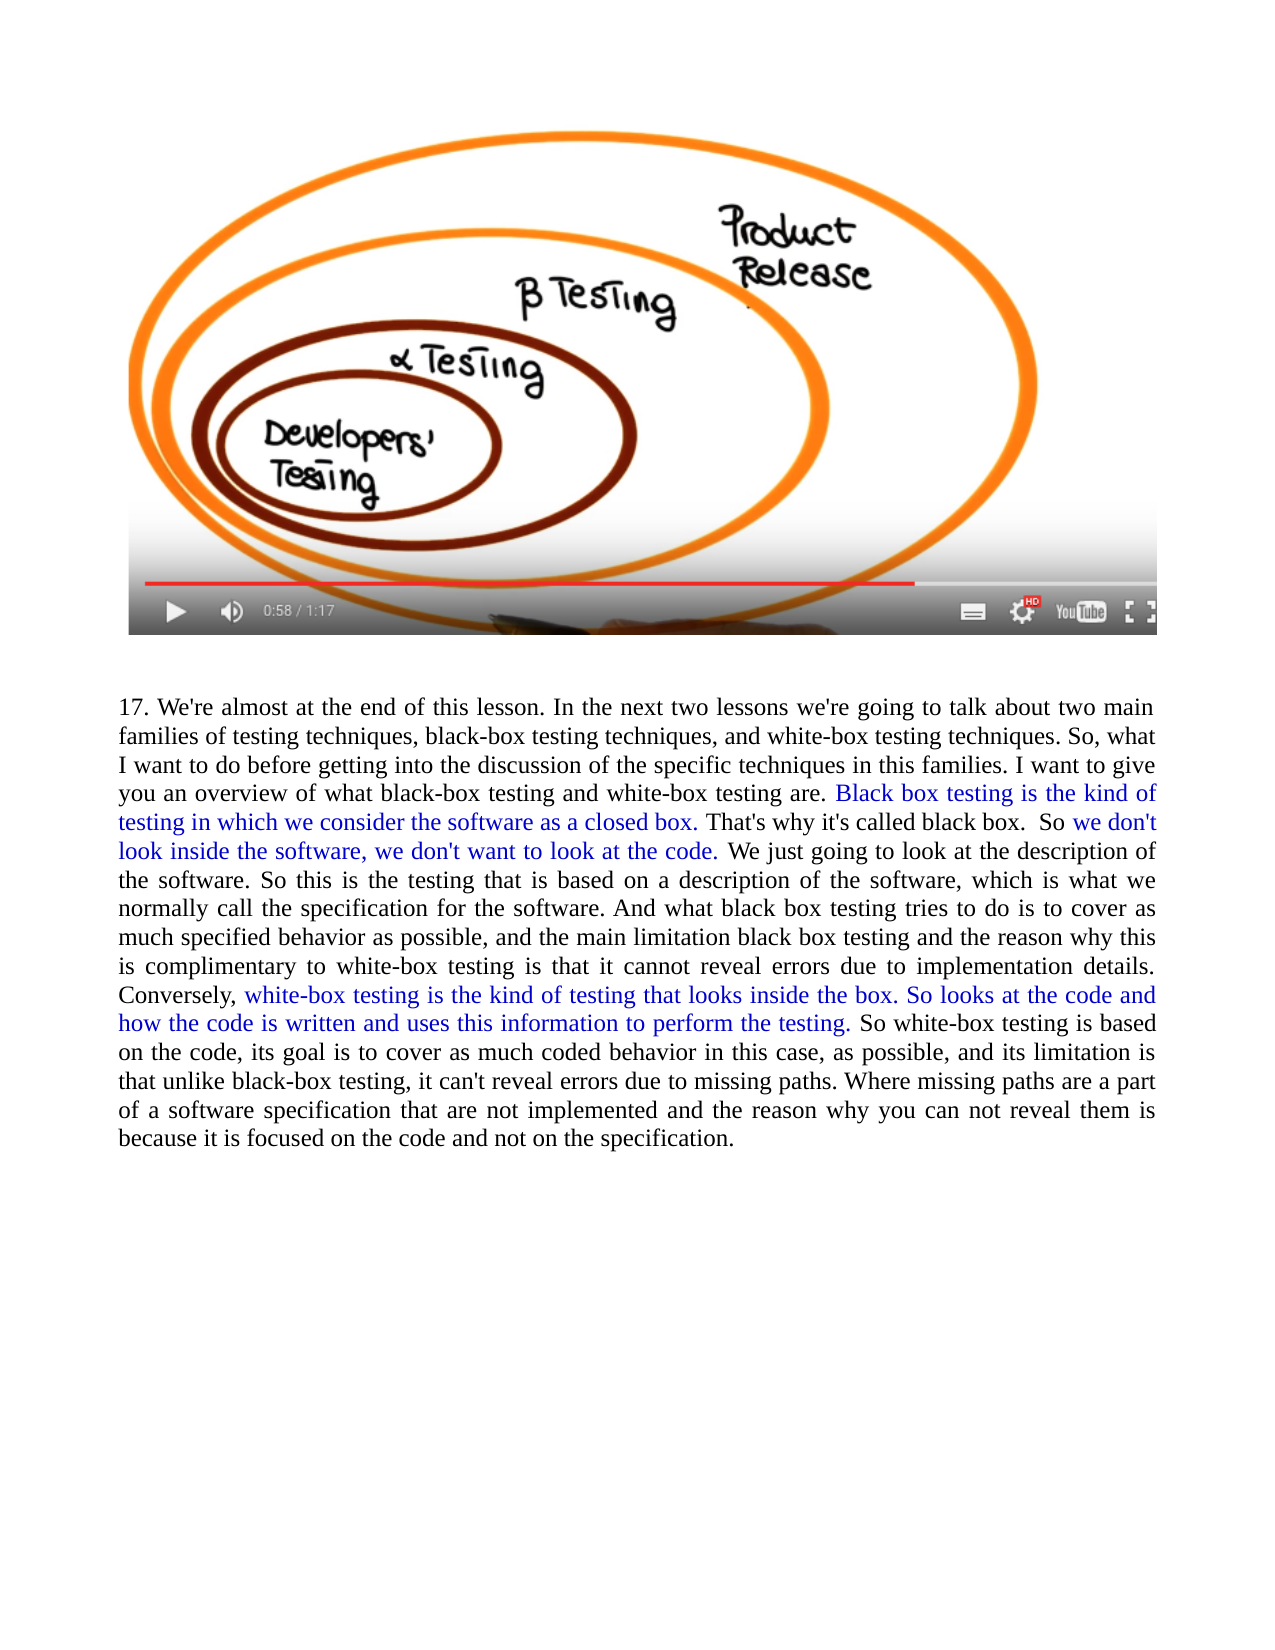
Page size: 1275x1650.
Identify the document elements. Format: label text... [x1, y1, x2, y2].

picture [118, 118, 1157, 635]
text 17. We're almost at the end of this lesson. In the next two lessons we're going to talk about two main families of testing techniques, black-box testing techniques, and white-box testing techniques. So, what I want to do before getting into the discussion of the specific techniques in this families. I want to give you an overview of what black-box testing and white-box testing are. Black box testing is the kind of testing in which we consider the software as a closed box. That's why it's called black box. So we don't look inside the software, we don't want to look at the code. We just going to look at the description of the software. So this is the testing that is based on a description of the software, which is what we normally call the specification for the software. And what black box testing tries to do is to cover as much specified behavior as possible, and the main limitation black box testing and the reason why this is complimentary to white-box testing is that it cannot reveal errors due to implementation details. Conversely, white-box testing is the kind of testing that looks inside the box. So looks at the code and how the code is written and uses this information to perform the testing. So white-box testing is based on the code, its goal is to cover as much coded behavior in this case, as possible, and its limitation is that unlike black-box testing, it can't reveal errors due to missing paths. Where missing paths are a part of a software specification that are not implemented and the reason why you can not reveal them is because it is focused on the code and not on the specification. [118, 692, 1157, 1152]
